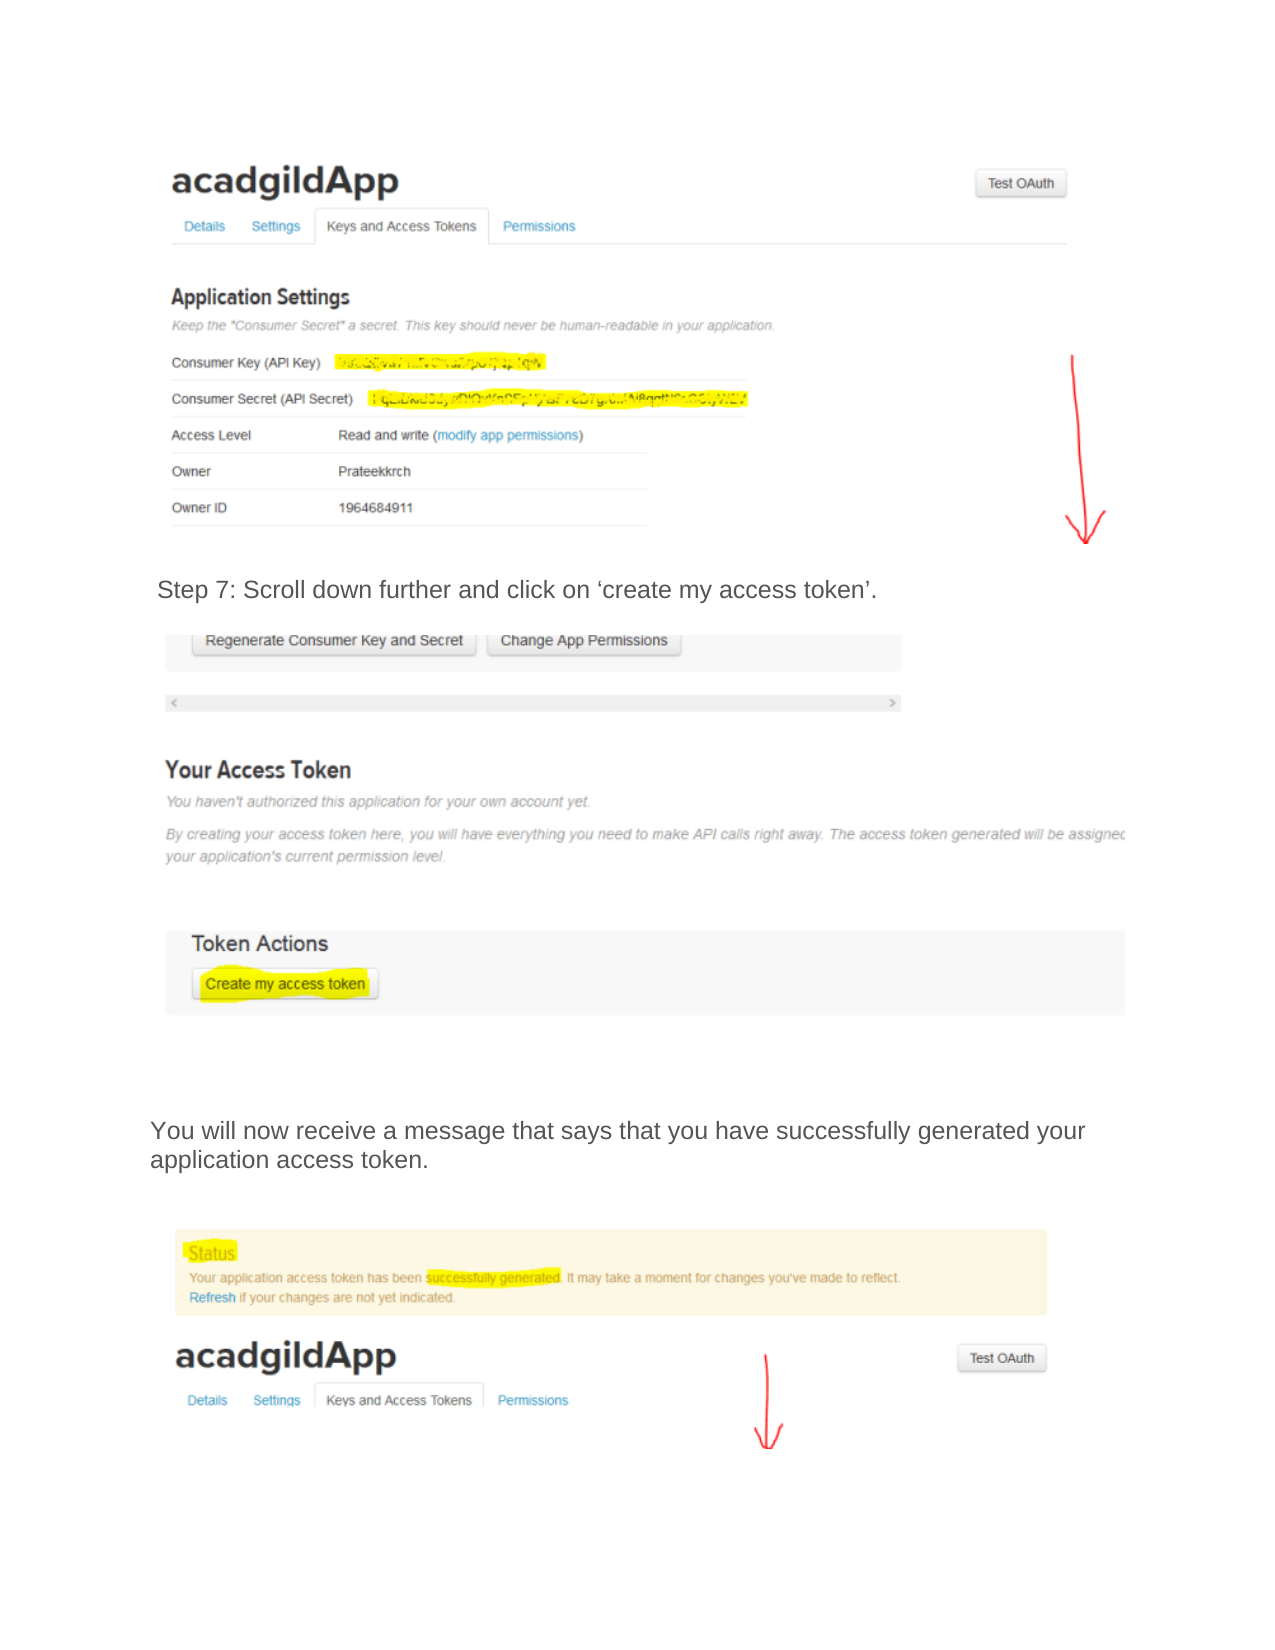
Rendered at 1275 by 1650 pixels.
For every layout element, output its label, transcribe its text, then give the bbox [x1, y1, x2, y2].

picture [150, 150, 1125, 544]
text You will now receive a message that says that you have successfully generated your application access token. [150, 1116, 1125, 1174]
picture [150, 1205, 1125, 1449]
text Step 7: Scroll down further and click on ‘create my access token’. [150, 575, 1125, 604]
picture [150, 635, 1125, 1085]
